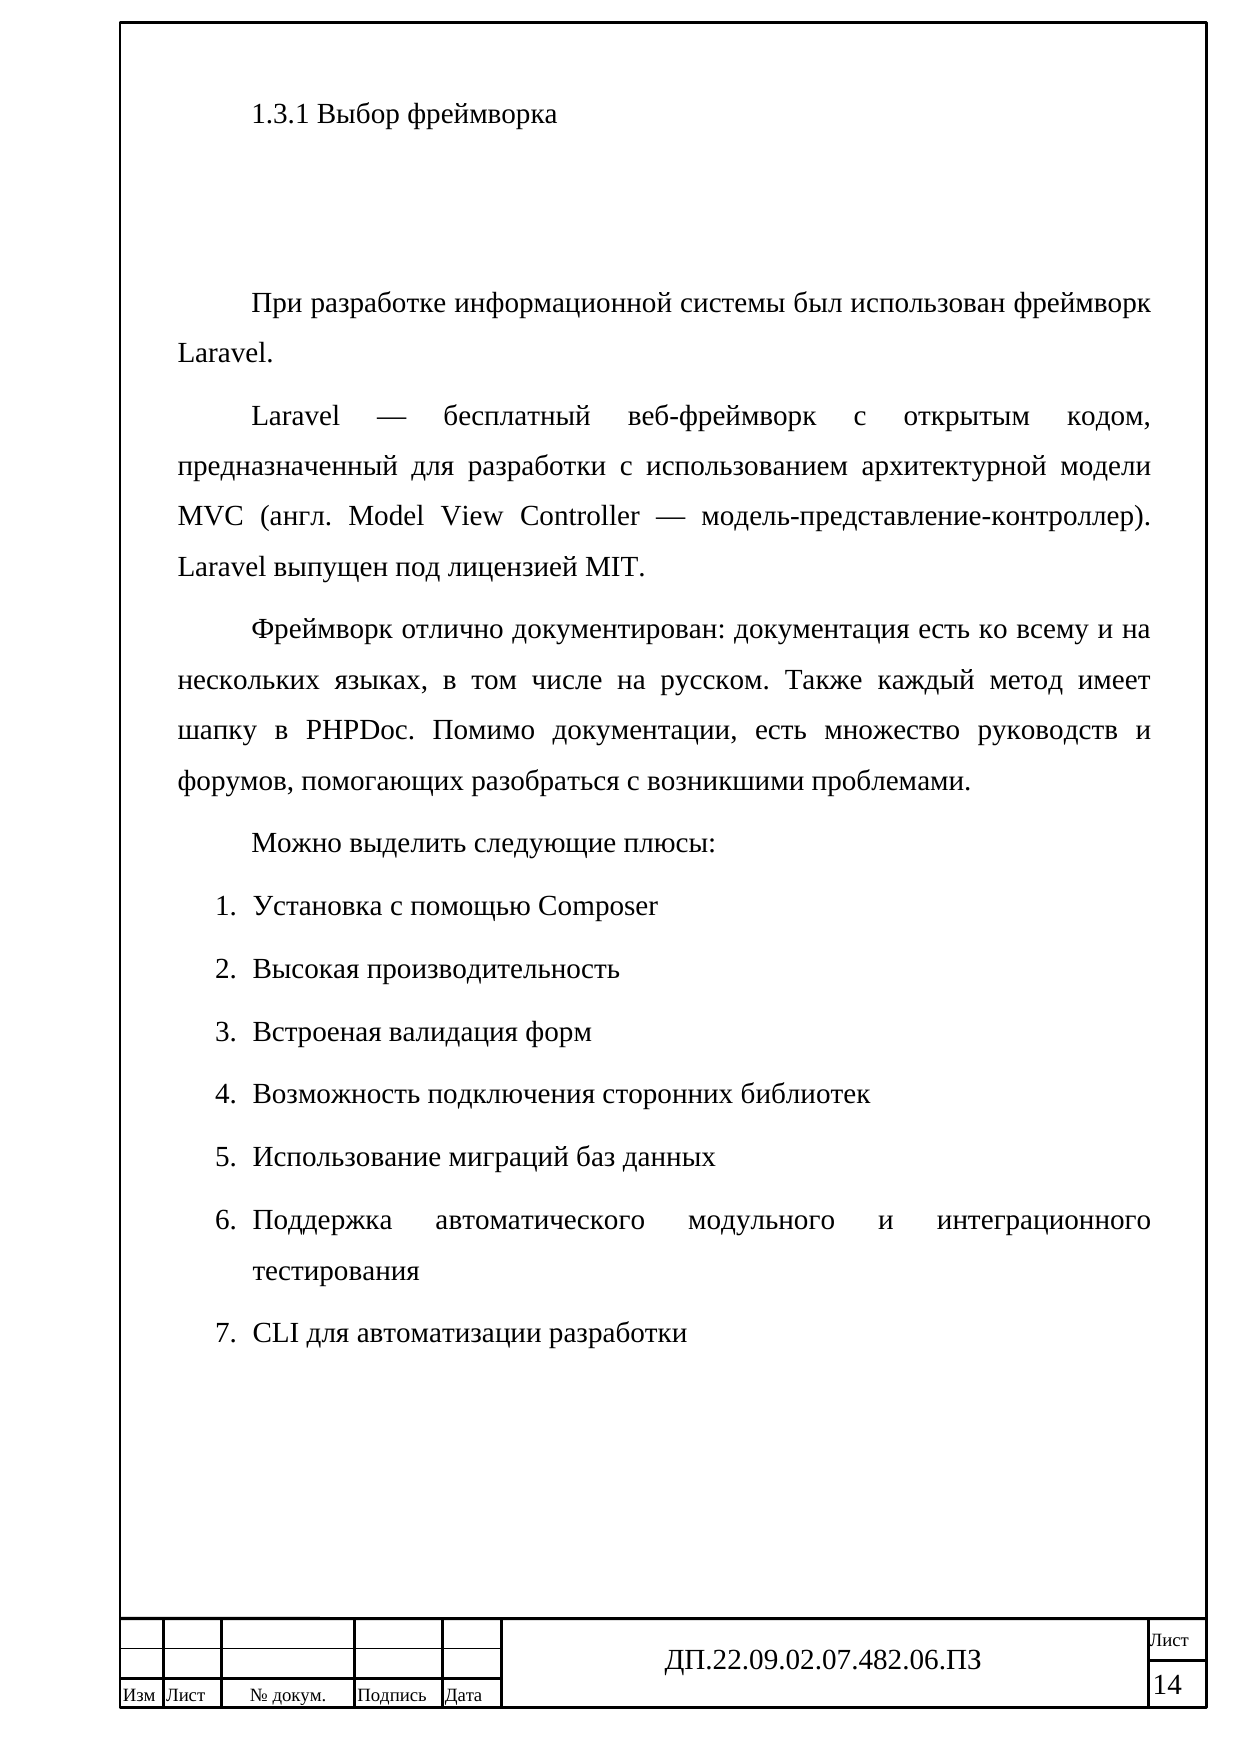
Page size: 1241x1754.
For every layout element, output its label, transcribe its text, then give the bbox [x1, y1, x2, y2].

list Возможность подключения сторонних библиотек [215, 1077, 1152, 1110]
list CLI для автоматизации разработки [215, 1315, 1152, 1349]
list Высокая производительность [215, 951, 1152, 984]
list Использование миграций баз данных [215, 1139, 1152, 1173]
text При разработке информационной системы был использован фреймворк Laravel. [177, 285, 1152, 369]
text Laravel — бесплатный веб-фреймворк с открытым кодом, предназначенный для разработки с использованием архитектурной модели MVC (англ. Model View Controller — модель-представление-контроллер). Laravel выпущен под лицензией MIT. [177, 398, 1152, 582]
subtitle Выбор фреймворка [251, 96, 1152, 130]
text Можно выделить следующие плюсы: [177, 825, 1152, 859]
text Фреймворк отлично документирован: документация есть ко всему и на нескольких языках, в том числе на русском. Также каждый метод имеет шапку в PHPDoc. Помимо документации, есть множество руководств и форумов, помогающих разобраться с возникшими проблемами. [177, 612, 1152, 796]
list Встроеная валидация форм [215, 1014, 1152, 1047]
list Установка с помощью Composer [215, 888, 1152, 922]
list Поддержка автоматического модульного и интеграционного тестирования [215, 1202, 1152, 1286]
